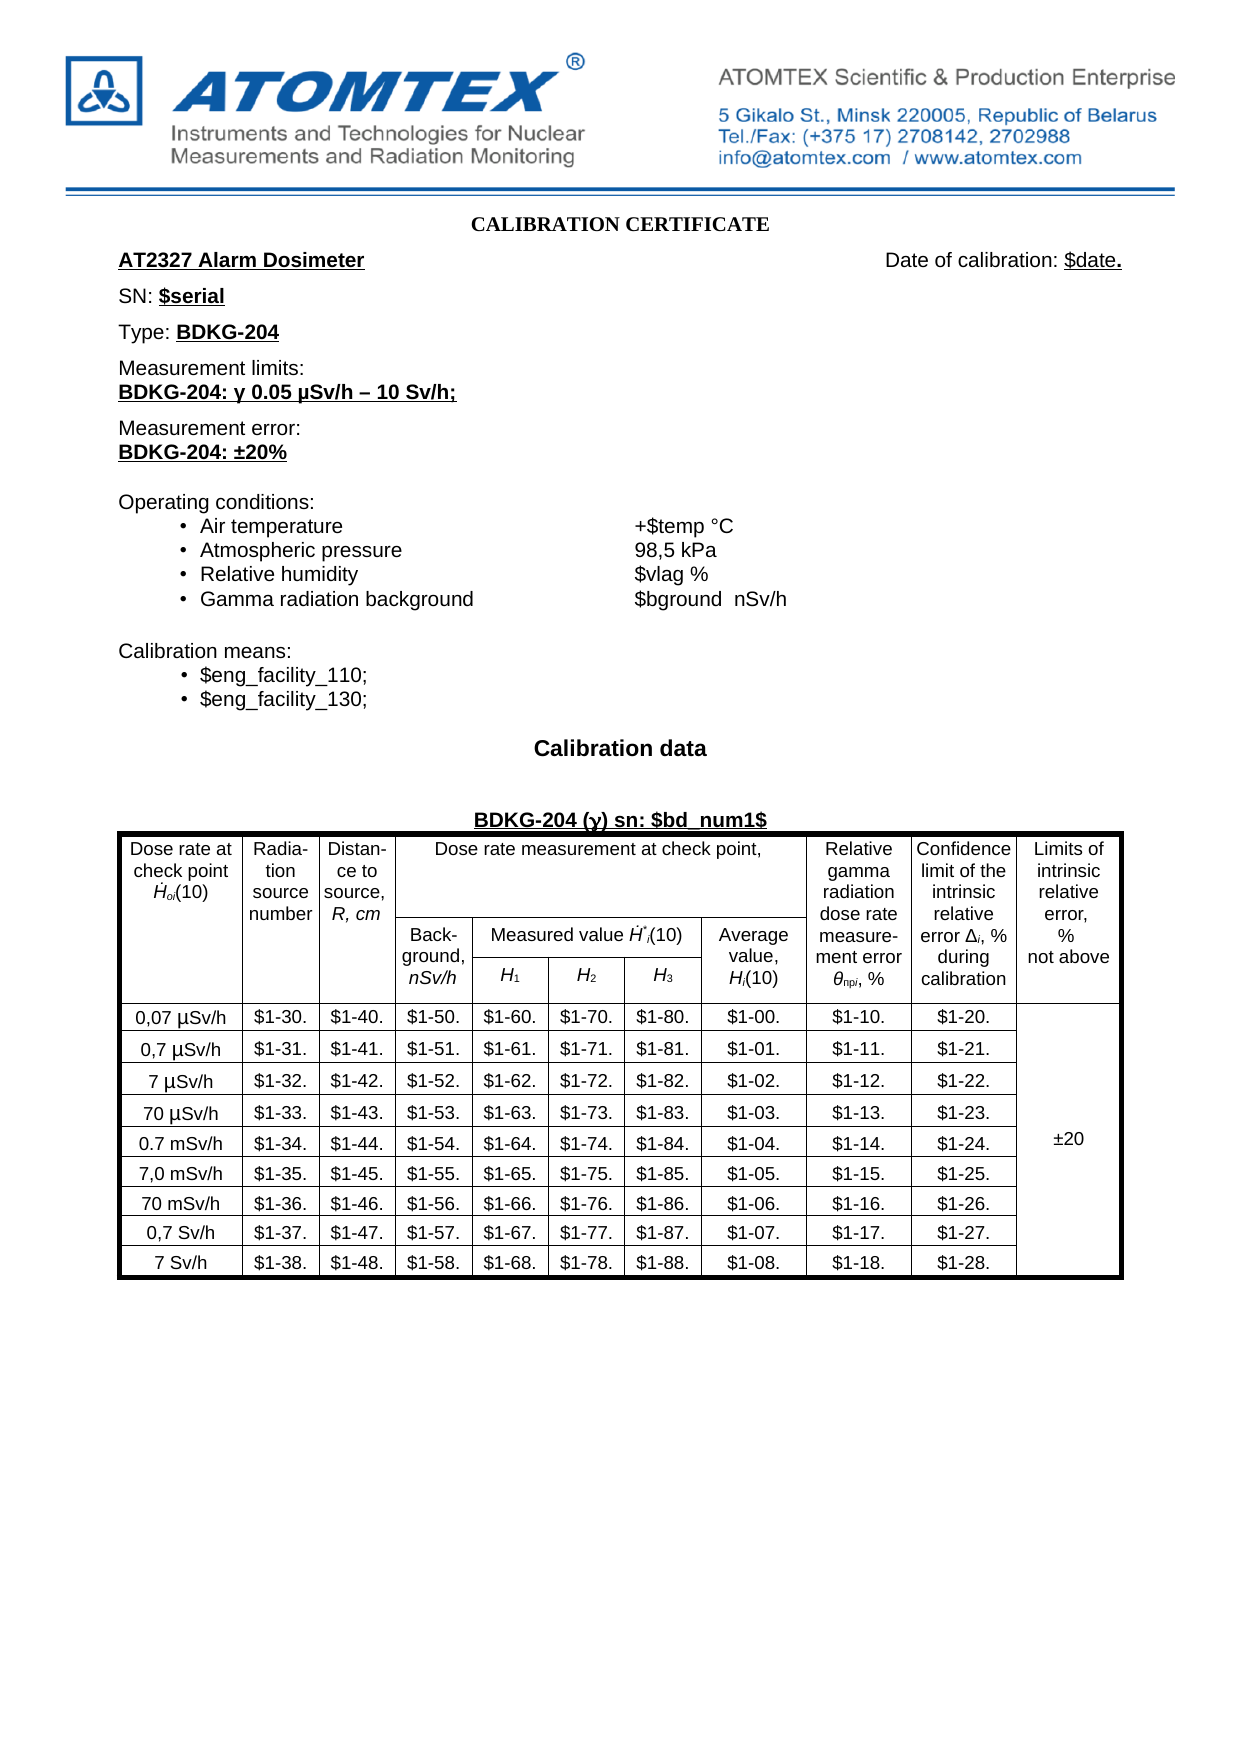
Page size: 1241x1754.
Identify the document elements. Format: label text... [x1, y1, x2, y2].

table_cell $1-64. [473, 1127, 548, 1156]
table_cell $1-63. [473, 1095, 548, 1126]
table_cell $1-87. [625, 1216, 701, 1245]
table_cell $1-88. [625, 1246, 701, 1275]
table_cell 0,7 µSv/h [122, 1031, 242, 1062]
table_cell $1-31. [243, 1031, 319, 1062]
table_cell $1-51. [396, 1031, 472, 1062]
table_cell $1-42. [320, 1063, 395, 1094]
table_cell $1-50. [396, 1004, 472, 1030]
table_cell 7 µSv/h [122, 1063, 242, 1094]
table_cell $1-61. [473, 1031, 548, 1062]
table_cell Distan-ce to source, R, сm [320, 837, 395, 1003]
table_cell 7 Sv/h [122, 1246, 242, 1275]
table_cell $1-57. [396, 1216, 472, 1245]
table_cell Dose rate measurement at check point, [396, 837, 806, 917]
list $eng_facility_110; [123, 663, 1122, 687]
table_cell $1-71. [549, 1031, 624, 1062]
table_cell $1-06. [702, 1187, 806, 1215]
table_cell $1-13. [807, 1095, 911, 1126]
table_cell $1-47. [320, 1216, 395, 1245]
list Relative humidity $vlag % [179, 562, 1122, 586]
table_cell $1-72. [549, 1063, 624, 1094]
table_cell $1-38. [243, 1246, 319, 1275]
table_cell $1-52. [396, 1063, 472, 1094]
table_cell $1-55. [396, 1157, 472, 1186]
list $eng_facility_130; [123, 687, 1122, 711]
table_cell Measured value Ḣ*i(10) [473, 918, 701, 957]
table_cell Average value, Hi(10) [702, 918, 806, 1003]
table_cell $1-73. [549, 1095, 624, 1126]
text Calibration means: [118, 639, 1122, 663]
table_cell $1-84. [625, 1127, 701, 1156]
table_cell $1-85. [625, 1157, 701, 1186]
table_cell Back-ground, nSv/h [396, 918, 472, 1003]
table_cell $1-15. [807, 1157, 911, 1186]
table_cell $1-17. [807, 1216, 911, 1245]
table_cell $1-32. [243, 1063, 319, 1094]
table_cell $1-82. [625, 1063, 701, 1094]
table_cell 0,07 µSv/h [122, 1004, 242, 1030]
table_cell $1-18. [807, 1246, 911, 1275]
table_cell H1 [473, 958, 548, 1003]
table_cell $1-74. [549, 1127, 624, 1156]
table_cell $1-76. [549, 1187, 624, 1215]
table_cell $1-00. [702, 1004, 806, 1030]
table_cell $1-53. [396, 1095, 472, 1126]
table_cell $1-33. [243, 1095, 319, 1126]
table_cell 0.7 mSv/h [122, 1127, 242, 1156]
table_cell Dose rate at check point Ḣoi(10) [122, 837, 242, 1003]
table_cell Radia-tion source number [243, 837, 319, 1003]
table_cell $1-28. [912, 1246, 1016, 1275]
table_cell $1-66. [473, 1187, 548, 1215]
table_cell $1-75. [549, 1157, 624, 1186]
table_cell $1-48. [320, 1246, 395, 1275]
table_cell $1-01. [702, 1031, 806, 1062]
table_cell $1-54. [396, 1127, 472, 1156]
list Atmospheric pressure 98,5 kPa [179, 538, 1122, 562]
table_cell $1-22. [912, 1063, 1016, 1094]
table_cell $1-40. [320, 1004, 395, 1030]
table_cell $1-62. [473, 1063, 548, 1094]
table_cell $1-78. [549, 1246, 624, 1275]
table_cell Limits of intrinsic relative error, % not above [1017, 837, 1119, 1003]
table_cell $1-68. [473, 1246, 548, 1275]
text Calibration data [118, 735, 1122, 762]
table_cell $1-14. [807, 1127, 911, 1156]
table_cell $1-20. [912, 1004, 1016, 1030]
table_cell $1-23. [912, 1095, 1016, 1126]
table_cell $1-12. [807, 1063, 911, 1094]
table_cell 0,7 Sv/h [122, 1216, 242, 1245]
table_cell H3 [625, 958, 701, 1003]
text CALIBRATION CERTIFICATE [118, 212, 1122, 236]
table_cell $1-10. [807, 1004, 911, 1030]
table_cell $1-45. [320, 1157, 395, 1186]
table_cell $1-02. [702, 1063, 806, 1094]
table_cell $1-65. [473, 1157, 548, 1186]
table_cell $1-11. [807, 1031, 911, 1062]
table_cell $1-70. [549, 1004, 624, 1030]
table_cell $1-25. [912, 1157, 1016, 1186]
table_cell $1-60. [473, 1004, 548, 1030]
table_cell $1-30. [243, 1004, 319, 1030]
table_cell H2 [549, 958, 624, 1003]
table_cell $1-04. [702, 1127, 806, 1156]
table_cell $1-77. [549, 1216, 624, 1245]
list Air temperature +$temp °C [179, 514, 1122, 538]
table_cell $1-86. [625, 1187, 701, 1215]
table_cell $1-58. [396, 1246, 472, 1275]
table_cell Relative gamma radiation dose rate measure-ment error θпрi, % [807, 837, 911, 1003]
table_cell $1-21. [912, 1031, 1016, 1062]
table_cell $1-83. [625, 1095, 701, 1126]
text Measurement limits: [118, 356, 1122, 380]
table_cell ±20 [1017, 1004, 1119, 1275]
table_cell $1-80. [625, 1004, 701, 1030]
text AT2327 Alarm Dosimeter Date of calibration: $date. [118, 248, 1122, 272]
table_cell $1-36. [243, 1187, 319, 1215]
text SN: $serial [118, 284, 1122, 308]
table_cell $1-07. [702, 1216, 806, 1245]
table_cell $1-24. [912, 1127, 1016, 1156]
table_cell 70 mSv/h [122, 1187, 242, 1215]
text Operating conditions: [118, 490, 1122, 514]
text Type: BDKG-204 [118, 320, 1122, 344]
text Measurement error: [118, 416, 1122, 440]
table_cell $1-08. [702, 1246, 806, 1275]
text BDKG-204: ±20% [118, 440, 1122, 464]
table_cell $1-35. [243, 1157, 319, 1186]
table_cell $1-03. [702, 1095, 806, 1126]
table_cell $1-46. [320, 1187, 395, 1215]
table_cell 7,0 mSv/h [122, 1157, 242, 1186]
table_cell Confidence limit of the intrinsic relative error Δi, % during calibration [912, 837, 1016, 1003]
table_cell $1-16. [807, 1187, 911, 1215]
table_cell $1-05. [702, 1157, 806, 1186]
table_cell $1-67. [473, 1216, 548, 1245]
table_cell $1-27. [912, 1216, 1016, 1245]
table_cell 70 µSv/h [122, 1095, 242, 1126]
table_cell $1-81. [625, 1031, 701, 1062]
table_cell $1-34. [243, 1127, 319, 1156]
table_cell $1-26. [912, 1187, 1016, 1215]
table_cell $1-56. [396, 1187, 472, 1215]
list Gamma radiation background $bground nSv/h [179, 586, 1122, 610]
text BDKG-204: γ 0.05 µSv/h – 10 Sv/h; [118, 380, 1122, 404]
table_cell $1-43. [320, 1095, 395, 1126]
table_cell $1-41. [320, 1031, 395, 1062]
table_header BDKG-204 (γ) sn: $bd_num1$ [119, 786, 1121, 831]
table_cell $1-44. [320, 1127, 395, 1156]
table_cell $1-37. [243, 1216, 319, 1245]
